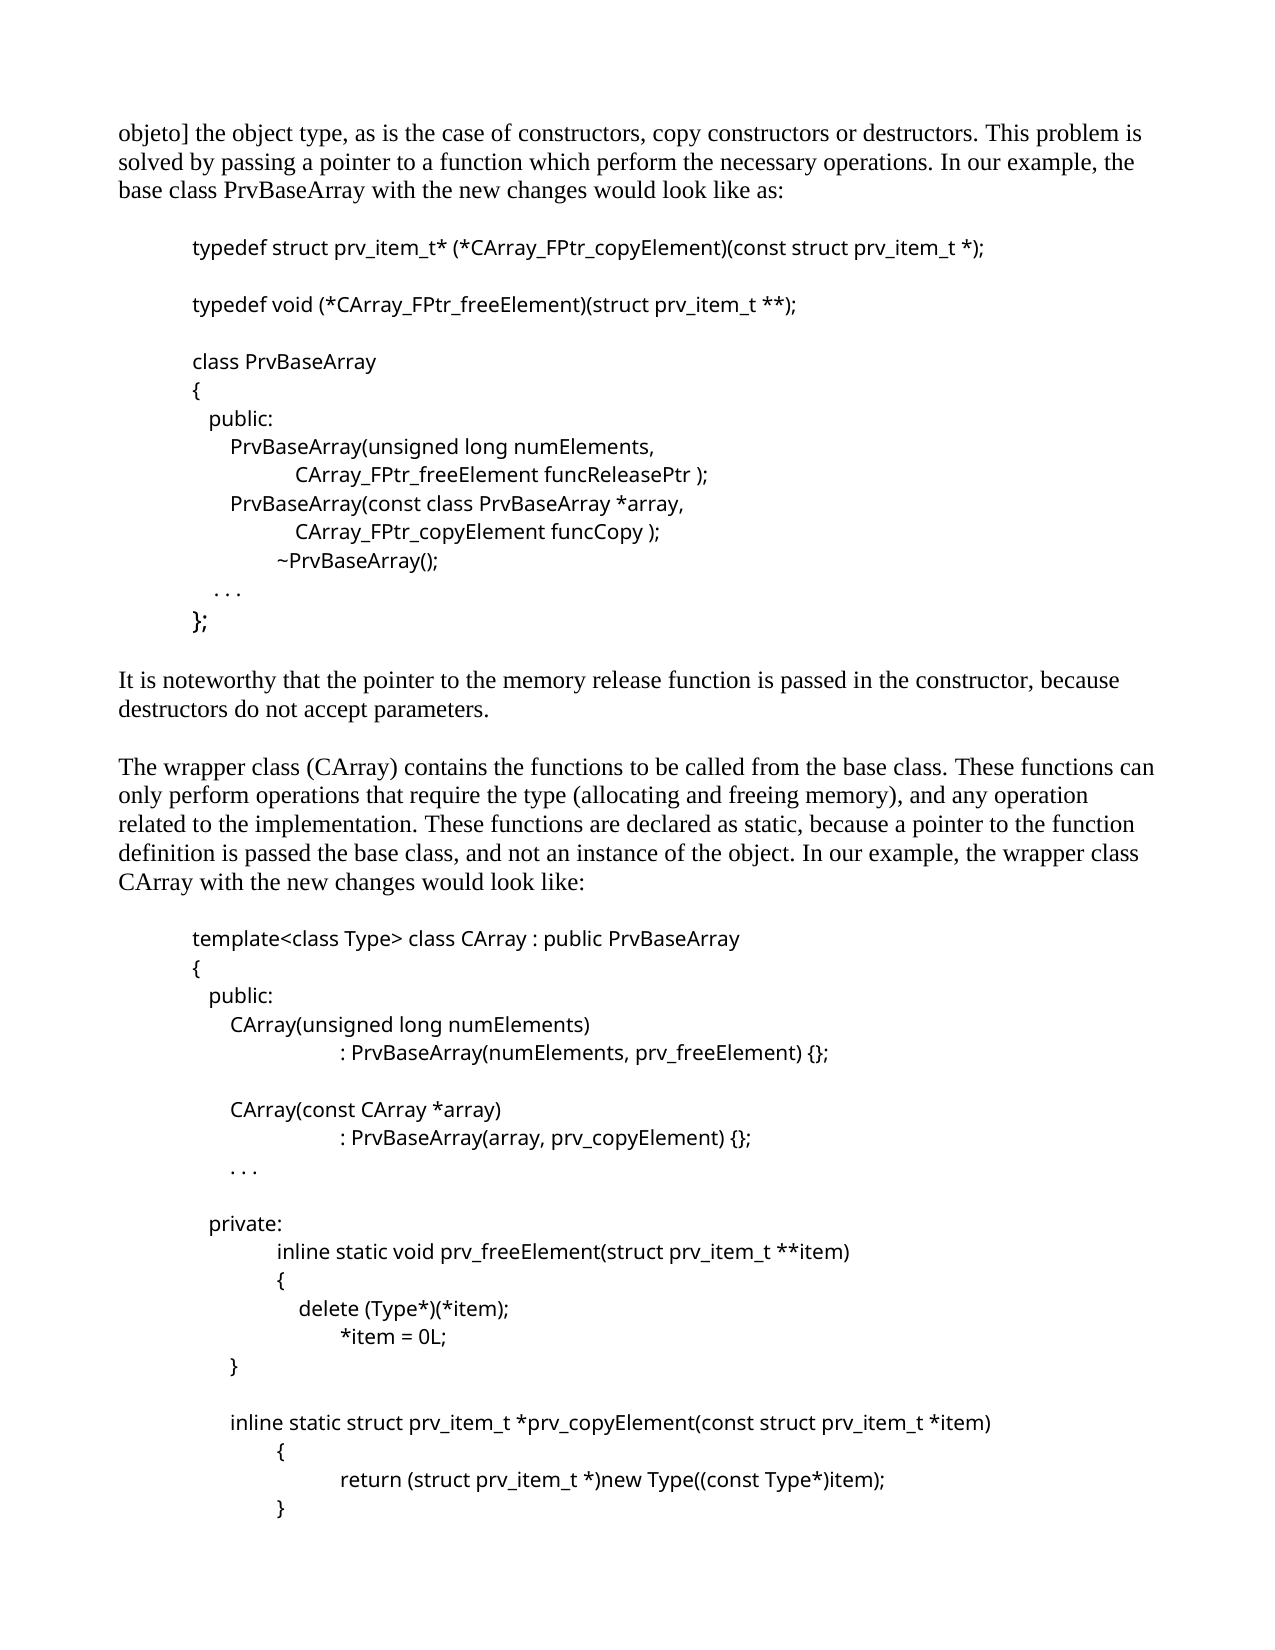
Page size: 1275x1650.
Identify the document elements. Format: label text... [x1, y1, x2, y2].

text } [192, 1493, 1157, 1522]
text private: [192, 1209, 1157, 1237]
text typedef struct prv_item_t* (*CArray_FPtr_copyElement)(const struct prv_item_t *); [192, 233, 1219, 262]
text *item = 0L; [192, 1322, 1157, 1351]
text : PrvBaseArray(numElements, prv_freeElement) {}; [192, 1038, 1157, 1067]
text CArray(const CArray *array) [192, 1095, 1157, 1123]
text CArray_FPtr_copyElement funcCopy ); [192, 517, 1157, 546]
text }; [118, 603, 1157, 637]
text inline static void prv_freeElement(struct prv_item_t **item) [192, 1237, 1157, 1266]
text } [192, 1351, 1157, 1379]
text . . . [192, 574, 1157, 603]
text template<class Type> class CArray : public PrvBaseArray [192, 924, 1157, 953]
text CArray_FPtr_freeElement funcReleasePtr ); [192, 461, 1157, 489]
text . . . [192, 1152, 1157, 1180]
text public: [192, 404, 1157, 432]
text objeto] the object type, as is the case of constructors, copy constructors or destructors. This problem is solved by passing a pointer to a function which perform the necessary operations. In our example, the base class PrvBaseArray with the new changes would look like as: [118, 118, 1157, 204]
text ~PrvBaseArray(); [192, 546, 1157, 574]
text public: [192, 981, 1157, 1010]
text { [192, 953, 1157, 981]
text CArray(unsigned long numElements) [192, 1010, 1157, 1038]
text It is noteworthy that the pointer to the memory release function is passed in the constructor, because destructors do not accept parameters. [118, 666, 1157, 723]
text { [192, 375, 1157, 404]
text { [192, 1436, 1157, 1465]
text PrvBaseArray(const class PrvBaseArray *array, [192, 489, 1157, 517]
text PrvBaseArray(unsigned long numElements, [192, 432, 1157, 461]
text : PrvBaseArray(array, prv_copyElement) {}; [192, 1123, 1157, 1152]
text inline static struct prv_item_t *prv_copyElement(const struct prv_item_t *item) [192, 1408, 1157, 1436]
text typedef void (*CArray_FPtr_freeElement)(struct prv_item_t **); [192, 290, 1157, 318]
text The wrapper class (CArray) contains the functions to be called from the base class. These functions can only perform operations that require the type (allocating and freeing memory), and any operation related to the implementation. These functions are declared as static, because a pointer to the function definition is passed the base class, and not an instance of the object. In our example, the wrapper class CArray with the new changes would look like: [118, 752, 1157, 896]
text return (struct prv_item_t *)new Type((const Type*)item); [192, 1465, 1157, 1493]
text delete (Type*)(*item); [192, 1294, 1157, 1322]
text class PrvBaseArray [192, 347, 1157, 375]
text { [192, 1266, 1157, 1294]
